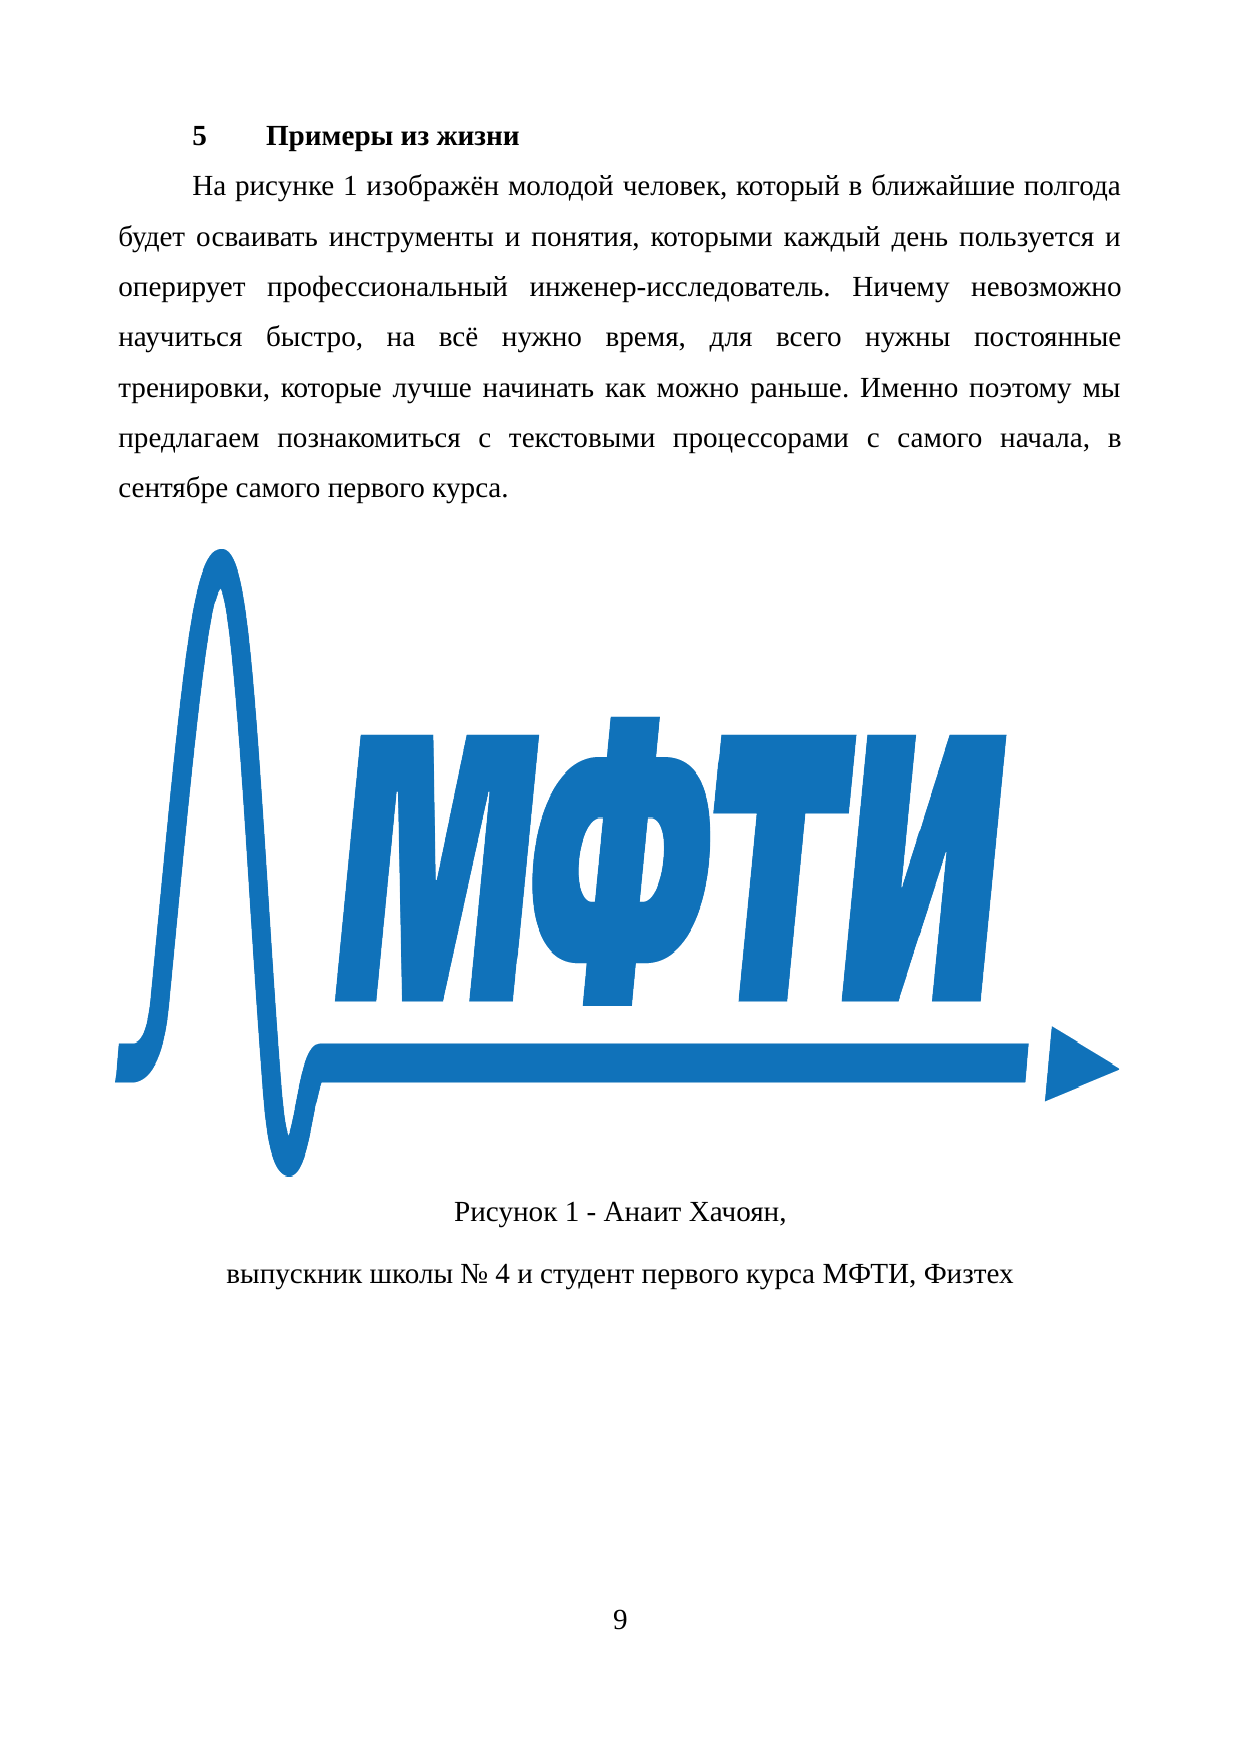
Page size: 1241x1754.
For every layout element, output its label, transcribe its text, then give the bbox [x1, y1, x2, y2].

picture [115, 549, 1120, 1177]
subtitle Примеры из жизни [118, 118, 1122, 152]
text На рисунке 1 изображён молодой человек, который в ближайшие полгода будет осваивать инструменты и понятия, которыми каждый день пользуется и оперирует профессиональный инженер-исследователь. Ничему невозможно научиться быстро, на всё нужно время, для всего нужны постоянные тренировки, которые лучше начинать как можно раньше. Именно поэтому мы предлагаем познакомиться с текстовыми процессорами с самого начала, в сентябре самого первого курса. [118, 168, 1122, 504]
text выпускник школы № 4 и студент первого курса МФТИ, Физтех [118, 1256, 1122, 1290]
text Рисунок 1 - Анаит Хачоян, [118, 1194, 1122, 1227]
